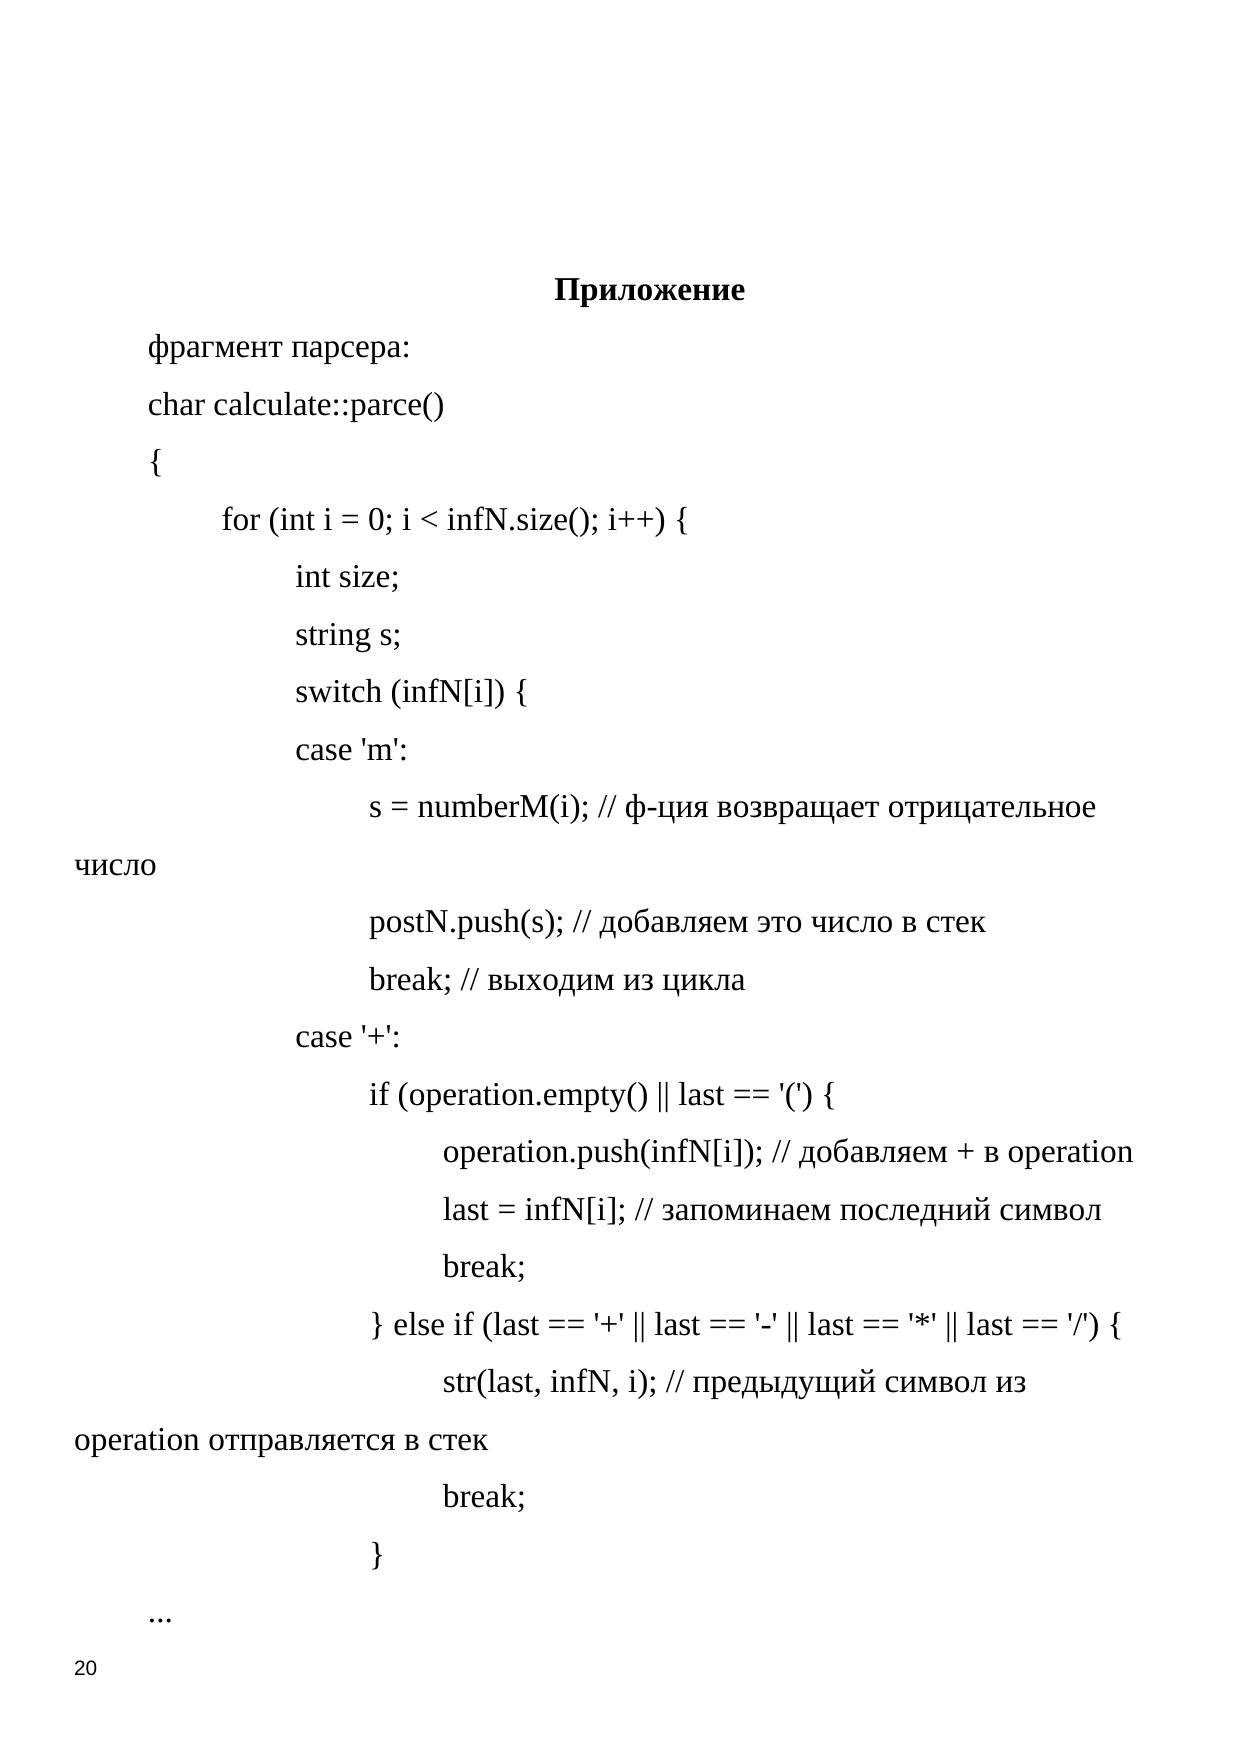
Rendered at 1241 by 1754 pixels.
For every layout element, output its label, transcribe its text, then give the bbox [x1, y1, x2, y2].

text ... [74, 1592, 1152, 1630]
text } [74, 1534, 1152, 1572]
text фрагмент парсера: [74, 327, 1152, 365]
text if (operation.empty() || last == '(') { [74, 1074, 1152, 1112]
text break; // выходим из цикла [74, 959, 1152, 997]
text { [74, 442, 1152, 480]
text str(last, infN, i); // предыдущий символ из operation отправляется в стек [74, 1362, 1152, 1457]
text } else if (last == '+' || last == '-' || last == '*' || last == '/') { [74, 1304, 1152, 1342]
text switch (infN[i]) { [74, 672, 1152, 710]
text case 'm': [74, 729, 1152, 767]
text break; [74, 1247, 1152, 1285]
text string s; [74, 614, 1152, 652]
text break; [74, 1477, 1152, 1515]
text int size; [74, 557, 1152, 595]
text operation.push(infN[i]); // добавляем + в operation [74, 1132, 1152, 1170]
text last = infN[i]; // запоминаем последний символ [74, 1189, 1152, 1227]
text char calculate::parce() [74, 384, 1152, 422]
text for (int i = 0; i < infN.size(); i++) { [74, 499, 1152, 537]
text Приложение [74, 269, 1152, 307]
text postN.push(s); // добавляем это число в стек [74, 902, 1152, 940]
text s = numberM(i); // ф-ция возвращает отрицательное число [74, 787, 1152, 882]
text case '+': [74, 1017, 1152, 1055]
